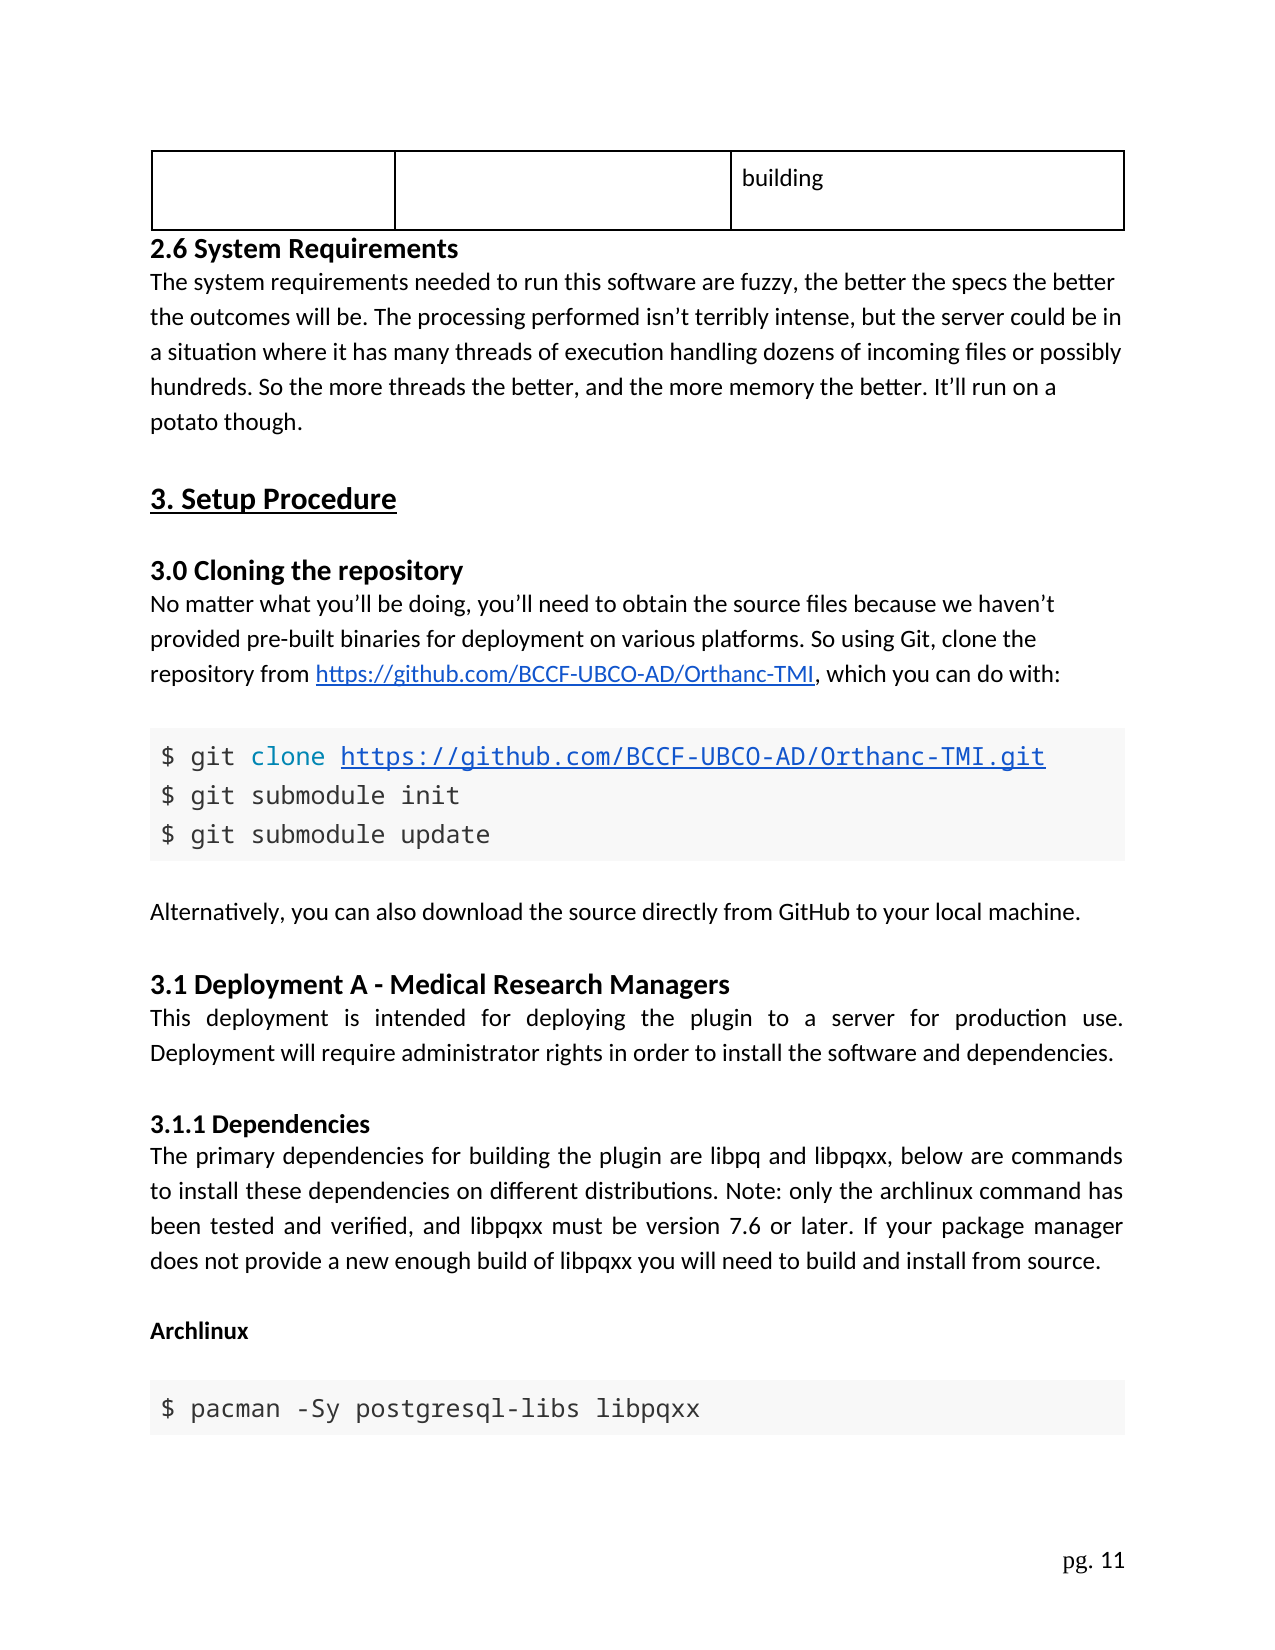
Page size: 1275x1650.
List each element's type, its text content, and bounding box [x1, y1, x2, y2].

subtitle Archlinux [150, 1315, 1125, 1345]
subtitle 3. Setup Procedure [150, 479, 1125, 517]
subtitle 3.0 Cloning the repository [150, 552, 1125, 588]
table_header $ pacman -Sy postgresql-libs libpqxx [150, 1380, 1125, 1435]
subtitle 2.6 System Requirements [150, 231, 1125, 266]
table_cell [153, 152, 394, 228]
subtitle 3.1.1 Dependencies [150, 1107, 1125, 1140]
text The system requirements needed to run this software are fuzzy, the better the specs the better the outcomes will be. The processing performed isn’t terribly intense, but the server could be in a situation where it has many threads of execution handling dozens of incoming files or possibly hundreds. So the more threads the better, and the more memory the better. It’ll run on a potato though. [150, 266, 1125, 437]
table_header $ git clone https://github.com/BCCF-UBCO-AD/Orthanc-TMI.git $ git submodule init $ git submodule update [150, 728, 1125, 861]
text This deployment is intended for deploying the plugin to a server for production use. Deployment will require administrator rights in order to install the software and dependencies. [150, 1002, 1125, 1067]
text No matter what you’ll be doing, you’ll need to obtain the source files because we haven’t provided pre-built binaries for deployment on various platforms. So using Git, clone the repository from https://github.com/BCCF-UBCO-AD/Orthanc-TMI, which you can do with: [150, 588, 1125, 688]
text The primary dependencies for building the plugin are libpq and libpqxx, below are commands to install these dependencies on different distributions. Note: only the archlinux command has been tested and verified, and libpqxx must be version 7.6 or later. If your package manager does not provide a new enough build of libpqxx you will need to build and install from source. [150, 1140, 1125, 1275]
table_cell building [732, 152, 1123, 228]
text Alternatively, you can also download the source directly from GitHub to your local machine. [150, 896, 1125, 927]
table_cell [396, 152, 730, 228]
subtitle 3.1 Deployment A - Medical Research Managers [150, 966, 1125, 1002]
